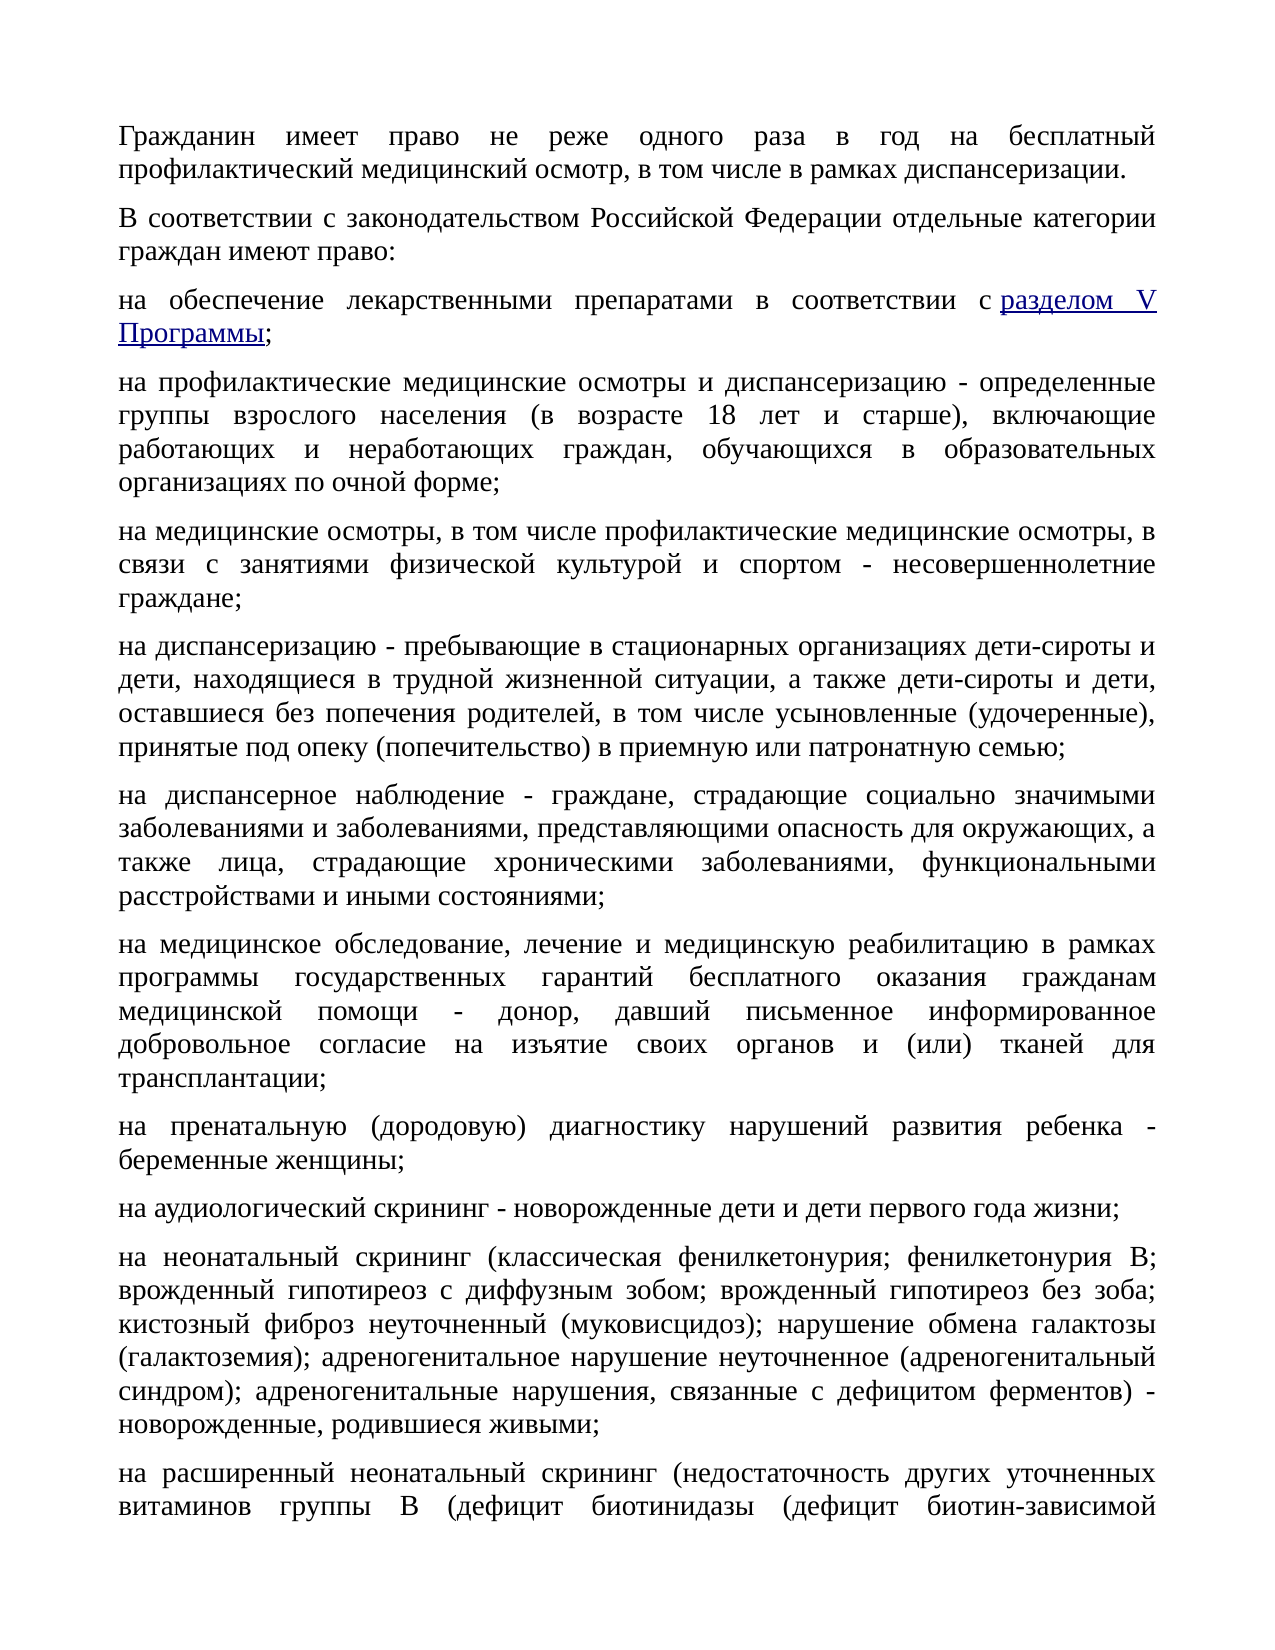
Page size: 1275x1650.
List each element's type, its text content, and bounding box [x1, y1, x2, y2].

text на профилактические медицинские осмотры и диспансеризацию - определенные группы взрослого населения (в возрасте 18 лет и старше), включающие работающих и неработающих граждан, обучающихся в образовательных организациях по очной форме; [118, 364, 1157, 498]
text на диспансерное наблюдение - граждане, страдающие социально значимыми заболеваниями и заболеваниями, представляющими опасность для окружающих, а также лица, страдающие хроническими заболеваниями, функциональными расстройствами и иными состояниями; [118, 777, 1157, 911]
text на медицинское обследование, лечение и медицинскую реабилитацию в рамках программы государственных гарантий бесплатного оказания гражданам медицинской помощи - донор, давший письменное информированное добровольное согласие на изъятие своих органов и (или) тканей для трансплантации; [118, 926, 1157, 1094]
text на медицинские осмотры, в том числе профилактические медицинские осмотры, в связи с занятиями физической культурой и спортом - несовершеннолетние граждане; [118, 513, 1157, 613]
text на обеспечение лекарственными препаратами в соответствии с разделом V Программы; [118, 282, 1157, 349]
text на неонатальный скрининг (классическая фенилкетонурия; фенилкетонурия B; врожденный гипотиреоз с диффузным зобом; врожденный гипотиреоз без зоба; кистозный фиброз неуточненный (муковисцидоз); нарушение обмена галактозы (галактоземия); адреногенитальное нарушение неуточненное (адреногенитальный синдром); адреногенитальные нарушения, связанные с дефицитом ферментов) - новорожденные, родившиеся живыми; [118, 1239, 1157, 1440]
text на пренатальную (дородовую) диагностику нарушений развития ребенка - беременные женщины; [118, 1108, 1157, 1176]
text В соответствии с законодательством Российской Федерации отдельные категории граждан имеют право: [118, 200, 1157, 267]
text на диспансеризацию - пребывающие в стационарных организациях дети-сироты и дети, находящиеся в трудной жизненной ситуации, а также дети-сироты и дети, оставшиеся без попечения родителей, в том числе усыновленные (удочеренные), принятые под опеку (попечительство) в приемную или патронатную семью; [118, 628, 1157, 762]
text на расширенный неонатальный скрининг (недостаточность других уточненных витаминов группы B (дефицит биотинидазы (дефицит биотин-зависимой [118, 1455, 1157, 1522]
text Гражданин имеет право не реже одного раза в год на бесплатный профилактический медицинский осмотр, в том числе в рамках диспансеризации. [118, 118, 1157, 185]
text на аудиологический скрининг - новорожденные дети и дети первого года жизни; [118, 1190, 1157, 1224]
